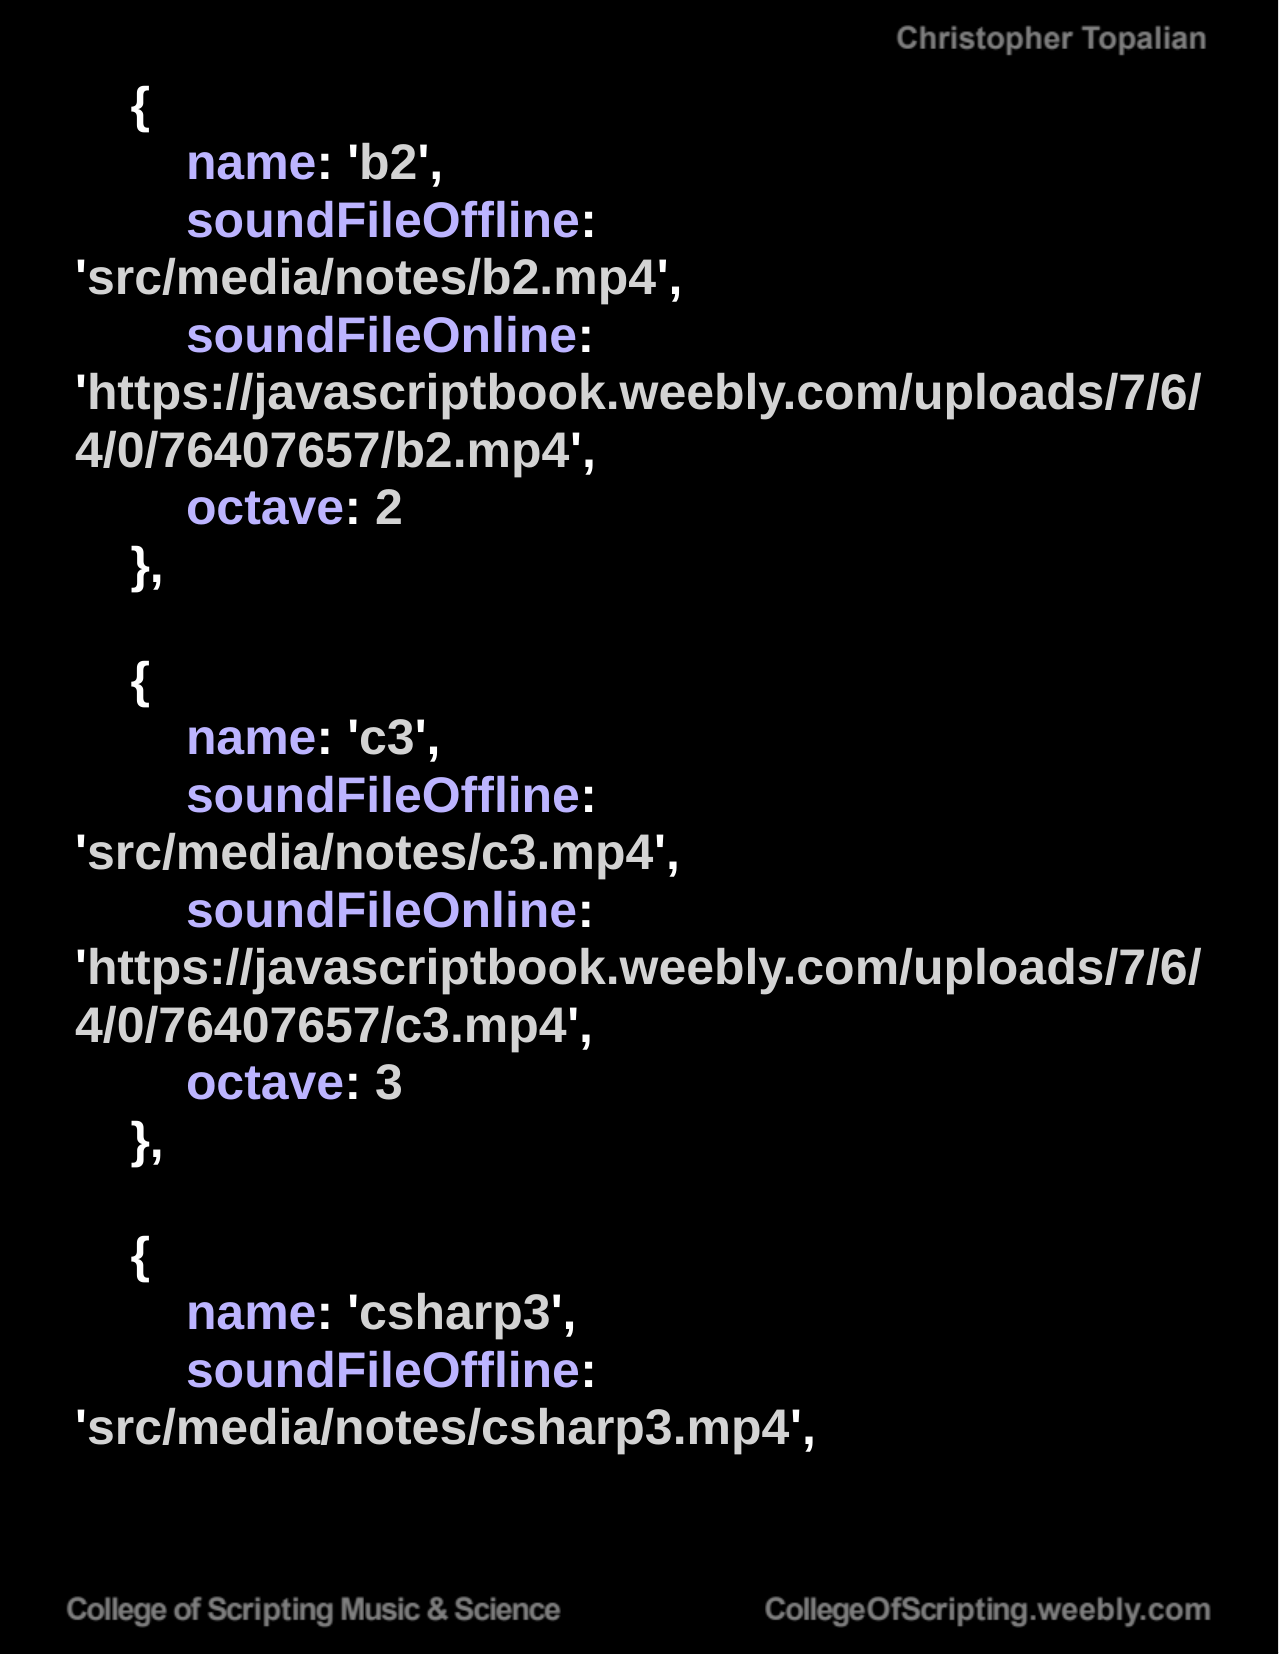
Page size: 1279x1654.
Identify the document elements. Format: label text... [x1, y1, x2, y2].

text { [75, 75, 1203, 132]
text soundFileOffline: 'src/media/notes/b2.mp4', [75, 190, 1203, 305]
text soundFileOnline: 'https://javascriptbook.weebly.com/uploads/7/6/4/0/76407657/b2.mp4', [75, 305, 1203, 477]
text }, [75, 1110, 1203, 1167]
text octave: 3 [75, 1052, 1203, 1110]
text soundFileOffline: 'src/media/notes/c3.mp4', [75, 765, 1203, 880]
text { [75, 650, 1203, 707]
text octave: 2 [75, 477, 1203, 535]
text soundFileOffline: 'src/media/notes/csharp3.mp4', [75, 1340, 1203, 1455]
text soundFileOnline: 'https://javascriptbook.weebly.com/uploads/7/6/4/0/76407657/c3.mp4', [75, 880, 1203, 1052]
text }, [75, 535, 1203, 592]
text name: 'c3', [75, 707, 1203, 765]
text name: 'b2', [75, 132, 1203, 190]
text name: 'csharp3', [75, 1282, 1203, 1340]
text { [75, 1225, 1203, 1282]
